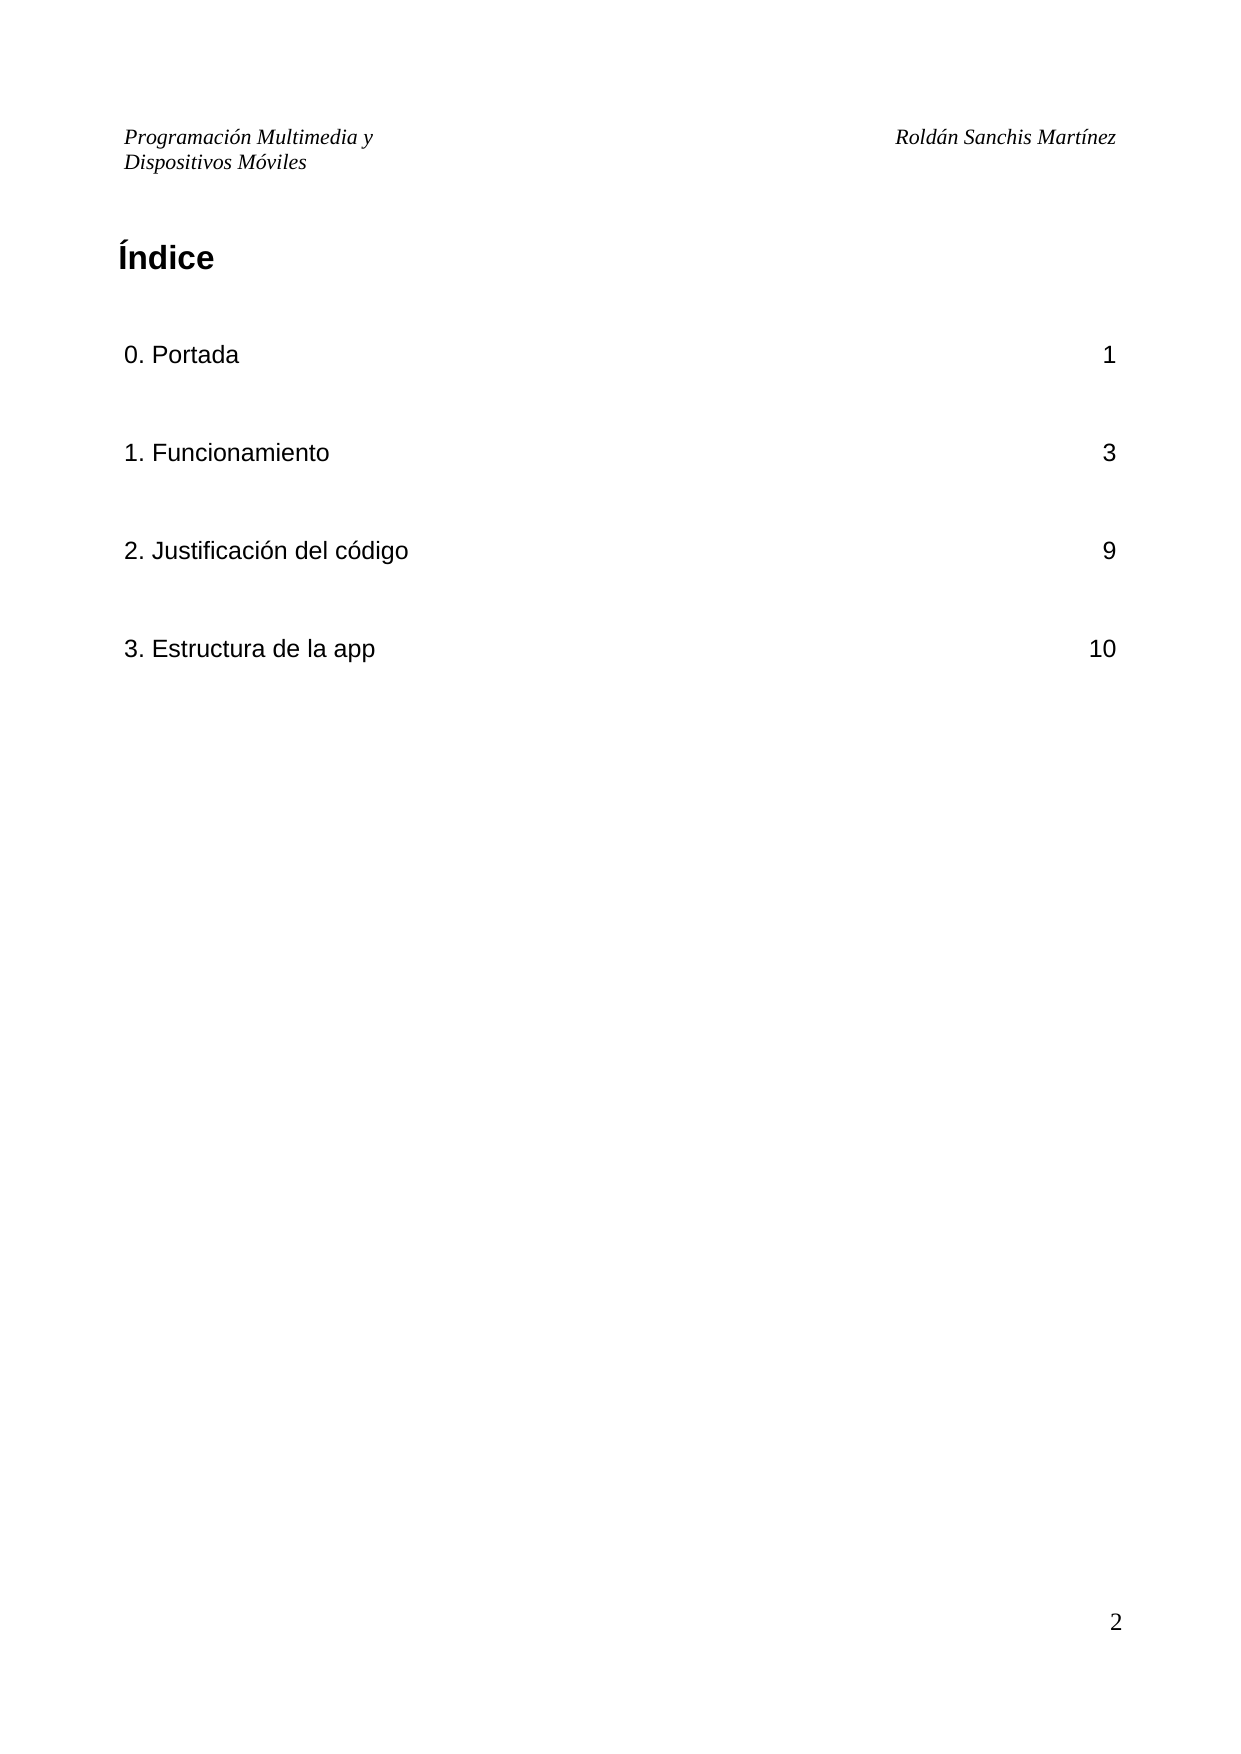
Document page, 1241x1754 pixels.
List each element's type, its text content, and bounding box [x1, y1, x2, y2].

table_header 0. Portada [119, 335, 620, 375]
table_header 10 [621, 629, 1122, 668]
table_header 3 [621, 433, 1122, 473]
text Índice [118, 238, 1122, 277]
table_header 3. Estructura de la app [119, 629, 620, 668]
table_header 2. Justificación del código [119, 531, 620, 570]
table_header 1. Funcionamiento [119, 433, 620, 473]
table_header 1 [621, 335, 1122, 375]
table_header 9 [621, 531, 1122, 570]
